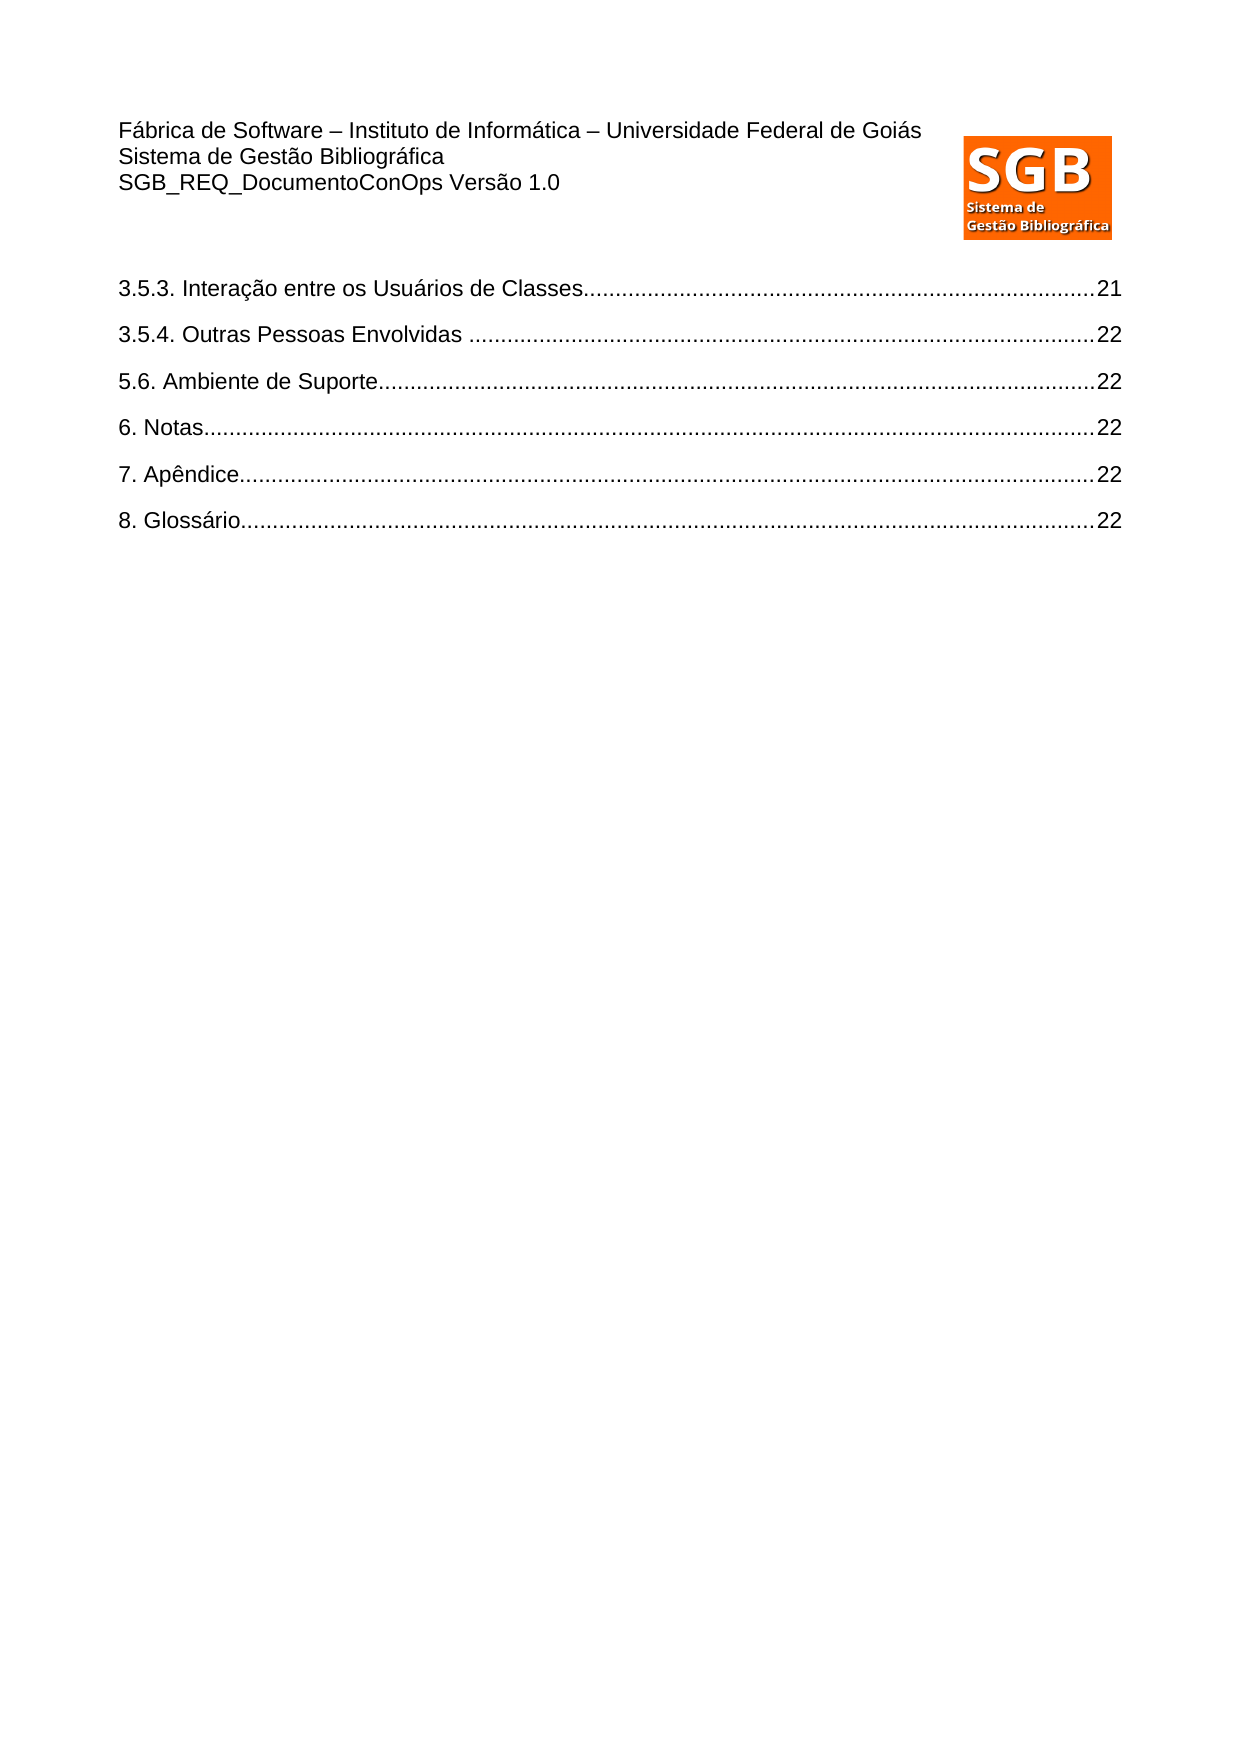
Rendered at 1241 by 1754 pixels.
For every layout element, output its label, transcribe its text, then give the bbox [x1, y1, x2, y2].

text 6. Notas 22 [118, 415, 1122, 441]
text 3.5.3. Interação entre os Usuários de Classes 21 [118, 276, 1122, 301]
text 5.6. Ambiente de Suporte 22 [118, 369, 1122, 394]
text 8. Glossário 22 [118, 508, 1122, 534]
picture [963, 136, 1112, 240]
text 3.5.4. Outras Pessoas Envolvidas 22 [118, 322, 1122, 348]
text 7. Apêndice 22 [118, 462, 1122, 487]
